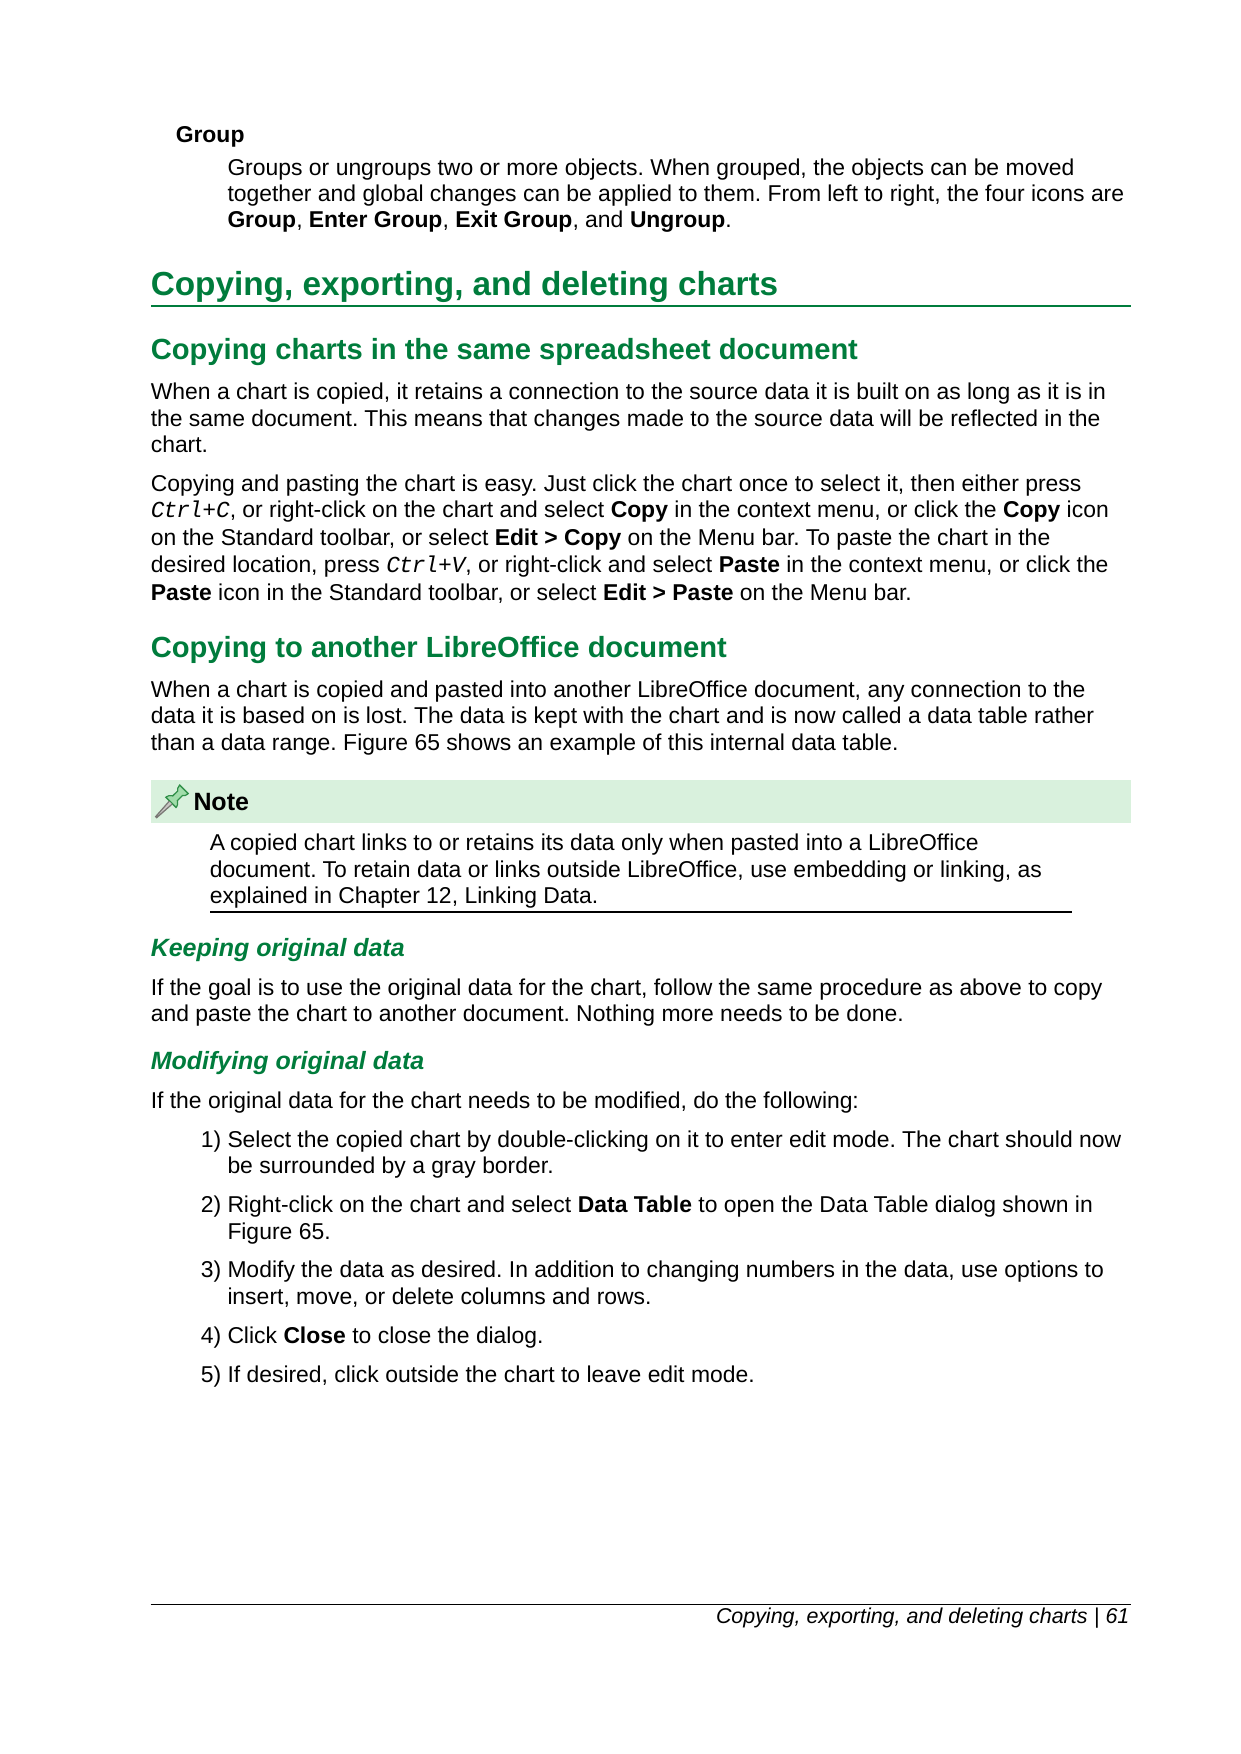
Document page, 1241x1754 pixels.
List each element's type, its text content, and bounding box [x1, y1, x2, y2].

subtitle Copying, exporting, and deleting charts [151, 264, 1131, 305]
text When a chart is copied and pasted into another LibreOffice document, any connection to the data it is based on is lost. The data is kept with the chart and is now called a data table rather than a data range. Figure 65 shows an example of this internal data table. [151, 676, 1131, 755]
list If the original data for the chart needs to be modified, do the following: [151, 1087, 1131, 1113]
subtitle Note [151, 780, 1131, 823]
text Copying and pasting the chart is easy. Just click the chart once to select it, then either press Ctrl+C, or right-click on the chart and select Copy in the context menu, or click the Copy icon on the Standard toolbar, or select Edit > Copy on the Menu bar. To paste the chart in the desired location, press Ctrl+V, or right-click and select Paste in the context menu, or click the Paste icon in the Standard toolbar, or select Edit > Paste on the Menu bar. [151, 470, 1131, 605]
list Select the copied chart by double-clicking on it to enter edit mode. The chart should now be surrounded by a gray border. [227, 1126, 1131, 1179]
subtitle Copying to another LibreOffice document [151, 630, 1131, 664]
text Groups or ungroups two or more objects. When grouped, the objects can be moved together and global changes can be applied to them. From left to right, the four icons are Group, Enter Group, Exit Group, and Ungroup. [227, 154, 1131, 233]
text Group [176, 121, 1131, 147]
text If the goal is to use the original data for the chart, follow the same procedure as above to copy and paste the chart to another document. Nothing more needs to be done. [151, 974, 1131, 1027]
list Click Close to close the dialog. [227, 1322, 1131, 1348]
list Modify the data as desired. In addition to changing numbers in the data, use options to insert, move, or delete columns and rows. [227, 1256, 1131, 1309]
subtitle Modifying original data [151, 1046, 1131, 1075]
subtitle Keeping original data [151, 933, 1131, 961]
subtitle Copying charts in the same spreadsheet document [151, 332, 1131, 366]
list If desired, click outside the chart to leave edit mode. [227, 1361, 1131, 1387]
text When a chart is copied, it retains a connection to the source data it is built on as long as it is in the same document. This means that changes made to the source data will be reflected in the chart. [151, 378, 1131, 457]
text A copied chart links to or retains its data only when pasted into a LibreOffice document. To retain data or links outside LibreOffice, use embedding or linking, as explained in Chapter 12, Linking Data. [209, 829, 1072, 913]
list Right-click on the chart and select Data Table to open the Data Table dialog shown in Figure 65. [227, 1191, 1131, 1244]
